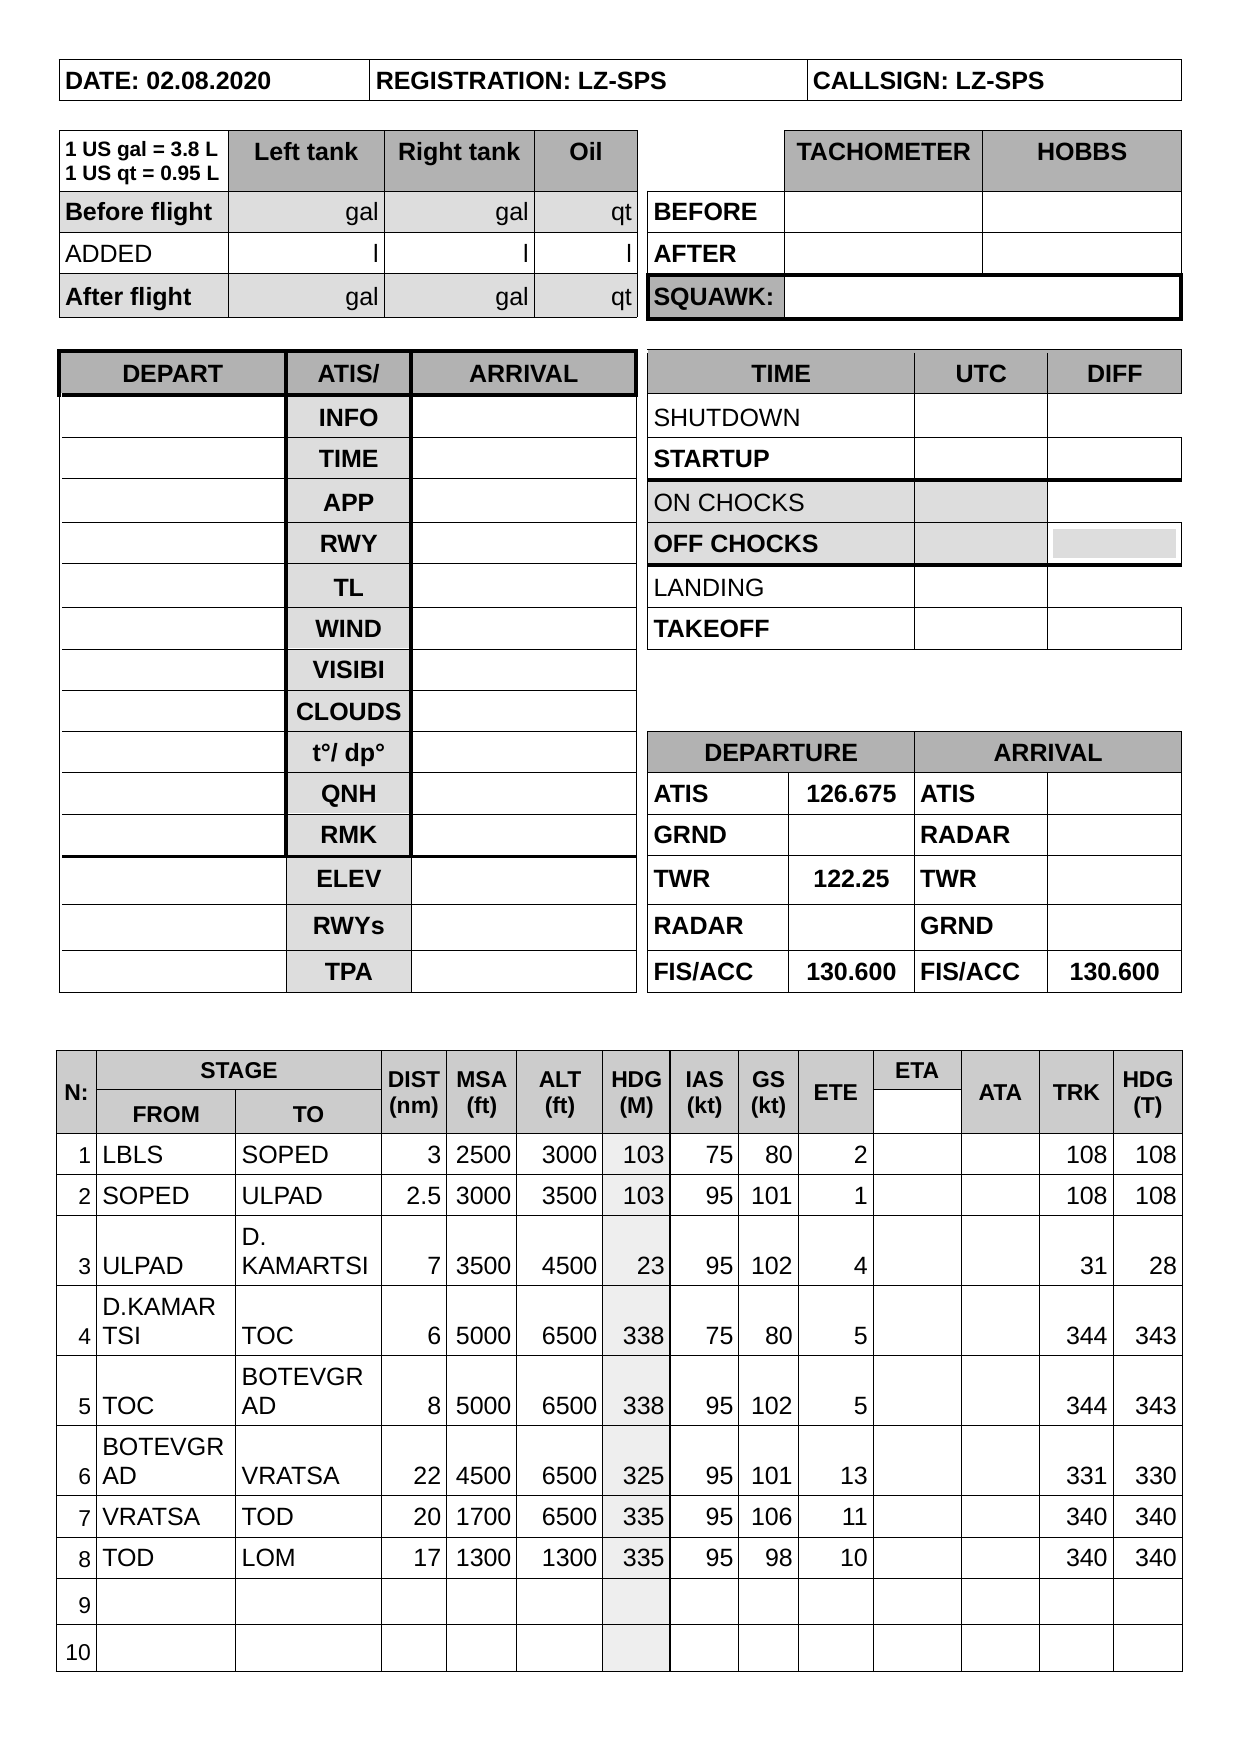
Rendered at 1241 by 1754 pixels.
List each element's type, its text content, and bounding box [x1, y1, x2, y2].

table_cell [962, 1579, 1039, 1624]
table_cell VRATSA [236, 1426, 381, 1495]
table_cell [1114, 1625, 1182, 1671]
table_cell FIS/ACC [915, 951, 1047, 992]
table_cell 343 [1114, 1286, 1182, 1355]
table_cell [412, 905, 636, 950]
table_cell [874, 1496, 961, 1537]
table_cell 6500 [517, 1286, 602, 1355]
table_cell 101 [739, 1426, 798, 1495]
table_cell BOTEVGRAD [236, 1356, 381, 1425]
table_cell [914, 650, 1048, 690]
table_header HDG (T) [1114, 1051, 1182, 1133]
table_cell [637, 522, 647, 563]
table_cell [60, 607, 284, 648]
table_cell [517, 1579, 602, 1624]
table_header CALLSIGN: LZ-SPS [808, 60, 1181, 100]
table_cell 5 [799, 1286, 873, 1355]
table_cell [648, 690, 914, 731]
table_header [638, 130, 648, 191]
table_cell 340 [1040, 1496, 1113, 1537]
table_header IAS (kt) [671, 1051, 738, 1133]
table_cell [637, 478, 647, 522]
table_cell 2.5 [382, 1175, 446, 1215]
table_header DEPART [61, 353, 284, 393]
table_cell 3500 [447, 1216, 516, 1285]
table_cell RADAR [915, 815, 1047, 855]
table_cell 6500 [517, 1356, 602, 1425]
table_cell [962, 1175, 1039, 1215]
table_cell FROM [97, 1090, 235, 1133]
table_cell [874, 1579, 961, 1624]
table_cell TOD [97, 1538, 235, 1578]
table_cell 11 [799, 1496, 873, 1537]
table_cell RADAR [648, 905, 788, 950]
table_cell TOC [236, 1286, 381, 1355]
table_cell ULPAD [236, 1175, 381, 1215]
table_cell 80 [739, 1134, 798, 1174]
table_cell [60, 393, 284, 437]
table_header TACHOMETER [785, 131, 982, 191]
table_cell [874, 1356, 961, 1425]
table_cell 75 [671, 1286, 738, 1355]
table_cell [1048, 815, 1181, 855]
table_cell 108 [1114, 1175, 1182, 1215]
table_cell 23 [603, 1216, 669, 1285]
table_cell TWR [915, 856, 1047, 904]
table_cell [97, 1625, 235, 1671]
table_cell [915, 394, 1047, 437]
table_cell [382, 1625, 446, 1671]
table_cell 343 [1114, 1356, 1182, 1425]
table_cell 126.675 [789, 773, 914, 813]
table_cell [637, 649, 648, 690]
table_cell 3 [382, 1134, 446, 1174]
table_cell [799, 1625, 873, 1671]
table_cell 340 [1114, 1538, 1182, 1578]
table_cell qt [535, 274, 637, 317]
table_cell 3500 [517, 1175, 602, 1215]
table_cell ATIS [915, 773, 1047, 813]
table_cell D. KAMARTSI [236, 1216, 381, 1285]
table_cell [962, 1426, 1039, 1495]
table_cell 340 [1114, 1496, 1182, 1537]
table_cell [648, 650, 788, 690]
table_cell QNH [288, 773, 409, 813]
table_cell 95 [671, 1538, 738, 1578]
table_cell [671, 1625, 738, 1671]
table_cell [915, 608, 1047, 648]
table_cell 17 [382, 1538, 446, 1578]
table_cell 95 [671, 1496, 738, 1537]
table_cell 9 [57, 1579, 96, 1624]
table_cell [412, 858, 636, 904]
table_cell [1048, 523, 1181, 563]
table_header 1 US gal = 3.8 L 1 US qt = 0.95 L [60, 131, 228, 191]
table_cell ULPAD [97, 1216, 235, 1285]
table_cell [637, 607, 647, 648]
table_header Left tank [229, 131, 384, 191]
table_cell [983, 233, 1181, 273]
table_cell 95 [671, 1175, 738, 1215]
table_cell ATIS [648, 773, 788, 813]
table_cell [915, 567, 1047, 607]
table_cell Before flight [60, 192, 228, 232]
table_cell [915, 438, 1047, 478]
table_cell INFO [288, 397, 409, 437]
table_cell ELEV [287, 858, 411, 904]
table_cell [1114, 1579, 1182, 1624]
table_cell 103 [603, 1175, 669, 1215]
table_cell [60, 814, 284, 855]
table_cell TO [236, 1090, 381, 1133]
table_cell [638, 191, 647, 232]
table_cell [1048, 567, 1181, 607]
table_cell 6500 [517, 1496, 602, 1537]
table_cell [517, 1625, 602, 1671]
table_cell 130.600 [789, 951, 914, 992]
table_cell SOPED [97, 1175, 235, 1215]
table_cell [874, 1216, 961, 1285]
table_header ATA [962, 1051, 1039, 1133]
table_cell [603, 1579, 669, 1624]
table_cell VRATSA [97, 1496, 235, 1537]
table_cell 8 [57, 1538, 96, 1578]
table_cell 102 [739, 1356, 798, 1425]
table_cell 330 [1114, 1426, 1182, 1495]
table_cell 2500 [447, 1134, 516, 1174]
table_cell 2 [799, 1134, 873, 1174]
table_cell [962, 1625, 1039, 1671]
table_cell 1 [799, 1175, 873, 1215]
table_cell AFTER [648, 233, 784, 273]
table_cell [1048, 482, 1181, 522]
table_cell 335 [603, 1538, 669, 1578]
table_header GS (kt) [739, 1051, 798, 1133]
table_cell [637, 437, 647, 478]
table_cell [413, 523, 636, 563]
table_cell [60, 904, 286, 950]
table_cell DEPARTURE [648, 732, 914, 772]
table_cell 6 [382, 1286, 446, 1355]
table_cell RWYs [287, 905, 411, 950]
table_cell 3 [57, 1216, 96, 1285]
table_cell RWY [288, 523, 409, 563]
table_cell 338 [603, 1356, 669, 1425]
table_cell [1048, 856, 1181, 904]
table_cell [637, 393, 647, 437]
table_cell [962, 1356, 1039, 1425]
table_cell 108 [1040, 1134, 1113, 1174]
table_cell 106 [739, 1496, 798, 1537]
table_cell VISIBI [288, 650, 409, 690]
table_cell OFF CHOCKS [648, 523, 914, 563]
table_cell 75 [671, 1134, 738, 1174]
table_cell 344 [1040, 1286, 1113, 1355]
table_cell 1300 [517, 1538, 602, 1578]
table_header MSA (ft) [447, 1051, 516, 1133]
table_cell [60, 950, 286, 992]
table_cell [413, 438, 636, 478]
table_cell 31 [1040, 1216, 1113, 1285]
table_cell 325 [603, 1426, 669, 1495]
table_cell 8 [382, 1356, 446, 1425]
table_header STAGE [97, 1051, 381, 1089]
table_header DIST (nm) [382, 1051, 446, 1133]
table_cell GRND [915, 905, 1047, 950]
table_header ETA [874, 1051, 961, 1089]
table_cell [413, 608, 636, 648]
table_header [648, 130, 784, 191]
table_cell [915, 482, 1047, 522]
table_cell 4500 [517, 1216, 602, 1285]
table_cell [60, 649, 284, 690]
table_cell [413, 397, 636, 437]
table_cell 338 [603, 1286, 669, 1355]
table_cell 1300 [447, 1538, 516, 1578]
table_cell [874, 1134, 961, 1174]
table_header ETE [799, 1051, 873, 1133]
table_cell [236, 1579, 381, 1624]
table_cell 95 [671, 1426, 738, 1495]
table_cell 22 [382, 1426, 446, 1495]
table_cell [785, 277, 1179, 317]
table_header Oil [535, 131, 637, 191]
table_cell [60, 522, 284, 563]
table_cell [874, 1175, 961, 1215]
table_header ARRIVAL [413, 353, 634, 393]
table_cell TL [288, 564, 409, 607]
table_cell [60, 437, 284, 478]
table_cell [962, 1216, 1039, 1285]
table_cell CLOUDS [288, 691, 409, 731]
table_cell [874, 1538, 961, 1578]
table_cell [60, 855, 286, 904]
table_cell 5 [799, 1356, 873, 1425]
table_cell 3000 [447, 1175, 516, 1215]
table_cell TPA [287, 951, 411, 992]
table_cell [1040, 1625, 1113, 1671]
table_header ALT (ft) [517, 1051, 602, 1133]
table_cell LANDING [648, 567, 914, 607]
table_cell 6 [57, 1426, 96, 1495]
table_cell [637, 855, 647, 904]
table_cell [983, 192, 1181, 232]
table_cell FIS/ACC [648, 951, 788, 992]
table_cell [914, 690, 1181, 731]
table_cell RMK [288, 815, 409, 855]
table_cell STARTUP [648, 438, 914, 478]
table_cell [671, 1579, 738, 1624]
table_cell [413, 479, 636, 522]
table_cell 4 [799, 1216, 873, 1285]
table_cell 331 [1040, 1426, 1113, 1495]
table_cell SOPED [236, 1134, 381, 1174]
table_cell [637, 563, 647, 607]
table_cell 6500 [517, 1426, 602, 1495]
table_cell [1048, 650, 1181, 690]
table_cell [638, 273, 646, 317]
table_cell 13 [799, 1426, 873, 1495]
table_cell 3000 [517, 1134, 602, 1174]
table_cell 340 [1040, 1538, 1113, 1578]
table_cell gal [385, 192, 534, 232]
table_cell 344 [1040, 1356, 1113, 1425]
table_cell [785, 192, 982, 232]
table_cell [638, 232, 647, 273]
table_cell qt [535, 192, 637, 232]
table_cell BOTEVGRAD [97, 1426, 235, 1495]
table_header DATE: 02.08.2020 [60, 60, 369, 100]
table_cell [413, 815, 636, 855]
table_cell 103 [603, 1134, 669, 1174]
table_cell 5000 [447, 1286, 516, 1355]
table_cell [60, 731, 284, 772]
table_cell [447, 1579, 516, 1624]
table_cell [236, 1625, 381, 1671]
table_cell l [535, 233, 637, 273]
table_cell 4500 [447, 1426, 516, 1495]
table_header ATIS/ [288, 353, 409, 393]
table_cell After flight [60, 274, 228, 317]
table_header HOBBS [983, 131, 1181, 191]
table_cell 5 [57, 1356, 96, 1425]
table_cell 2 [57, 1175, 96, 1215]
table_cell LOM [236, 1538, 381, 1578]
table_cell BEFORE [648, 192, 784, 232]
table_cell ON CHOCKS [648, 482, 914, 522]
table_cell TOC [97, 1356, 235, 1425]
table_cell SQUAWK: [650, 277, 784, 317]
table_cell TIME [288, 438, 409, 478]
table_cell [739, 1579, 798, 1624]
table_cell [962, 1538, 1039, 1578]
table_cell 95 [671, 1356, 738, 1425]
table_cell [413, 564, 636, 607]
table_cell ARRIVAL [915, 732, 1181, 772]
table_header HDG (M) [603, 1051, 669, 1133]
table_cell [60, 478, 284, 522]
table_cell 80 [739, 1286, 798, 1355]
table_cell 7 [382, 1216, 446, 1285]
table_cell 10 [57, 1625, 96, 1671]
table_cell [603, 1625, 669, 1671]
table_cell [874, 1090, 961, 1133]
table_cell gal [229, 192, 384, 232]
table_cell gal [229, 274, 384, 317]
table_cell SHUTDOWN [648, 394, 914, 437]
table_cell [447, 1625, 516, 1671]
table_cell [637, 814, 647, 855]
table_cell l [229, 233, 384, 273]
table_cell [412, 951, 636, 992]
table_cell ADDED [60, 233, 228, 273]
table_cell 122.25 [789, 856, 914, 904]
table_cell 1 [57, 1134, 96, 1174]
table_cell D.KAMARTSI [97, 1286, 235, 1355]
table_header TRK [1040, 1051, 1113, 1133]
table_cell [413, 773, 636, 813]
table_cell [785, 233, 982, 273]
table_cell [60, 563, 284, 607]
table_cell TOD [236, 1496, 381, 1537]
table_cell 4 [57, 1286, 96, 1355]
table_cell [1048, 608, 1181, 648]
table_header REGISTRATION: LZ-SPS [370, 60, 807, 100]
table_cell TWR [648, 856, 788, 904]
table_cell [789, 815, 914, 855]
table_header Right tank [385, 131, 534, 191]
table_cell 5000 [447, 1356, 516, 1425]
table_cell [97, 1579, 235, 1624]
table_cell 101 [739, 1175, 798, 1215]
table_cell 7 [57, 1496, 96, 1537]
table_cell [637, 690, 648, 731]
table_cell [962, 1134, 1039, 1174]
table_cell [788, 650, 914, 690]
table_cell 130.600 [1048, 951, 1181, 992]
table_header UTC [914, 350, 1048, 393]
table_cell GRND [648, 815, 788, 855]
table_cell [799, 1579, 873, 1624]
table_cell TAKEOFF [648, 608, 914, 648]
table_cell 95 [671, 1216, 738, 1285]
table_cell [60, 772, 284, 813]
table_cell 108 [1040, 1175, 1113, 1215]
table_cell [413, 650, 636, 690]
table_cell t°/ dp° [288, 732, 409, 772]
table_cell 20 [382, 1496, 446, 1537]
table_cell [1048, 773, 1181, 813]
table_cell [413, 691, 636, 731]
table_cell [637, 731, 647, 772]
table_cell [413, 732, 636, 772]
table_cell [874, 1286, 961, 1355]
table_cell [874, 1426, 961, 1495]
table_cell [915, 523, 1047, 563]
table_cell gal [385, 274, 534, 317]
table_cell [789, 905, 914, 950]
table_cell 98 [739, 1538, 798, 1578]
table_cell 108 [1114, 1134, 1182, 1174]
table_header DIFF [1048, 350, 1181, 393]
table_cell LBLS [97, 1134, 235, 1174]
table_cell 28 [1114, 1216, 1182, 1285]
table_cell [637, 904, 647, 950]
table_cell 1700 [447, 1496, 516, 1537]
table_cell [60, 690, 284, 731]
table_cell [1040, 1579, 1113, 1624]
table_cell [1048, 394, 1181, 437]
table_header [638, 349, 648, 393]
table_cell [874, 1625, 961, 1671]
table_header N: [57, 1051, 96, 1133]
table_cell [739, 1625, 798, 1671]
table_cell WIND [288, 608, 409, 648]
table_cell 102 [739, 1216, 798, 1285]
table_cell [1048, 905, 1181, 950]
table_cell l [385, 233, 534, 273]
table_cell [637, 950, 647, 992]
table_header TIME [648, 350, 914, 393]
table_cell [637, 772, 647, 813]
table_cell APP [288, 479, 409, 522]
table_cell [962, 1496, 1039, 1537]
table_cell [962, 1286, 1039, 1355]
table_cell [1048, 438, 1181, 478]
table_cell 335 [603, 1496, 669, 1537]
table_cell 10 [799, 1538, 873, 1578]
table_cell [382, 1579, 446, 1624]
